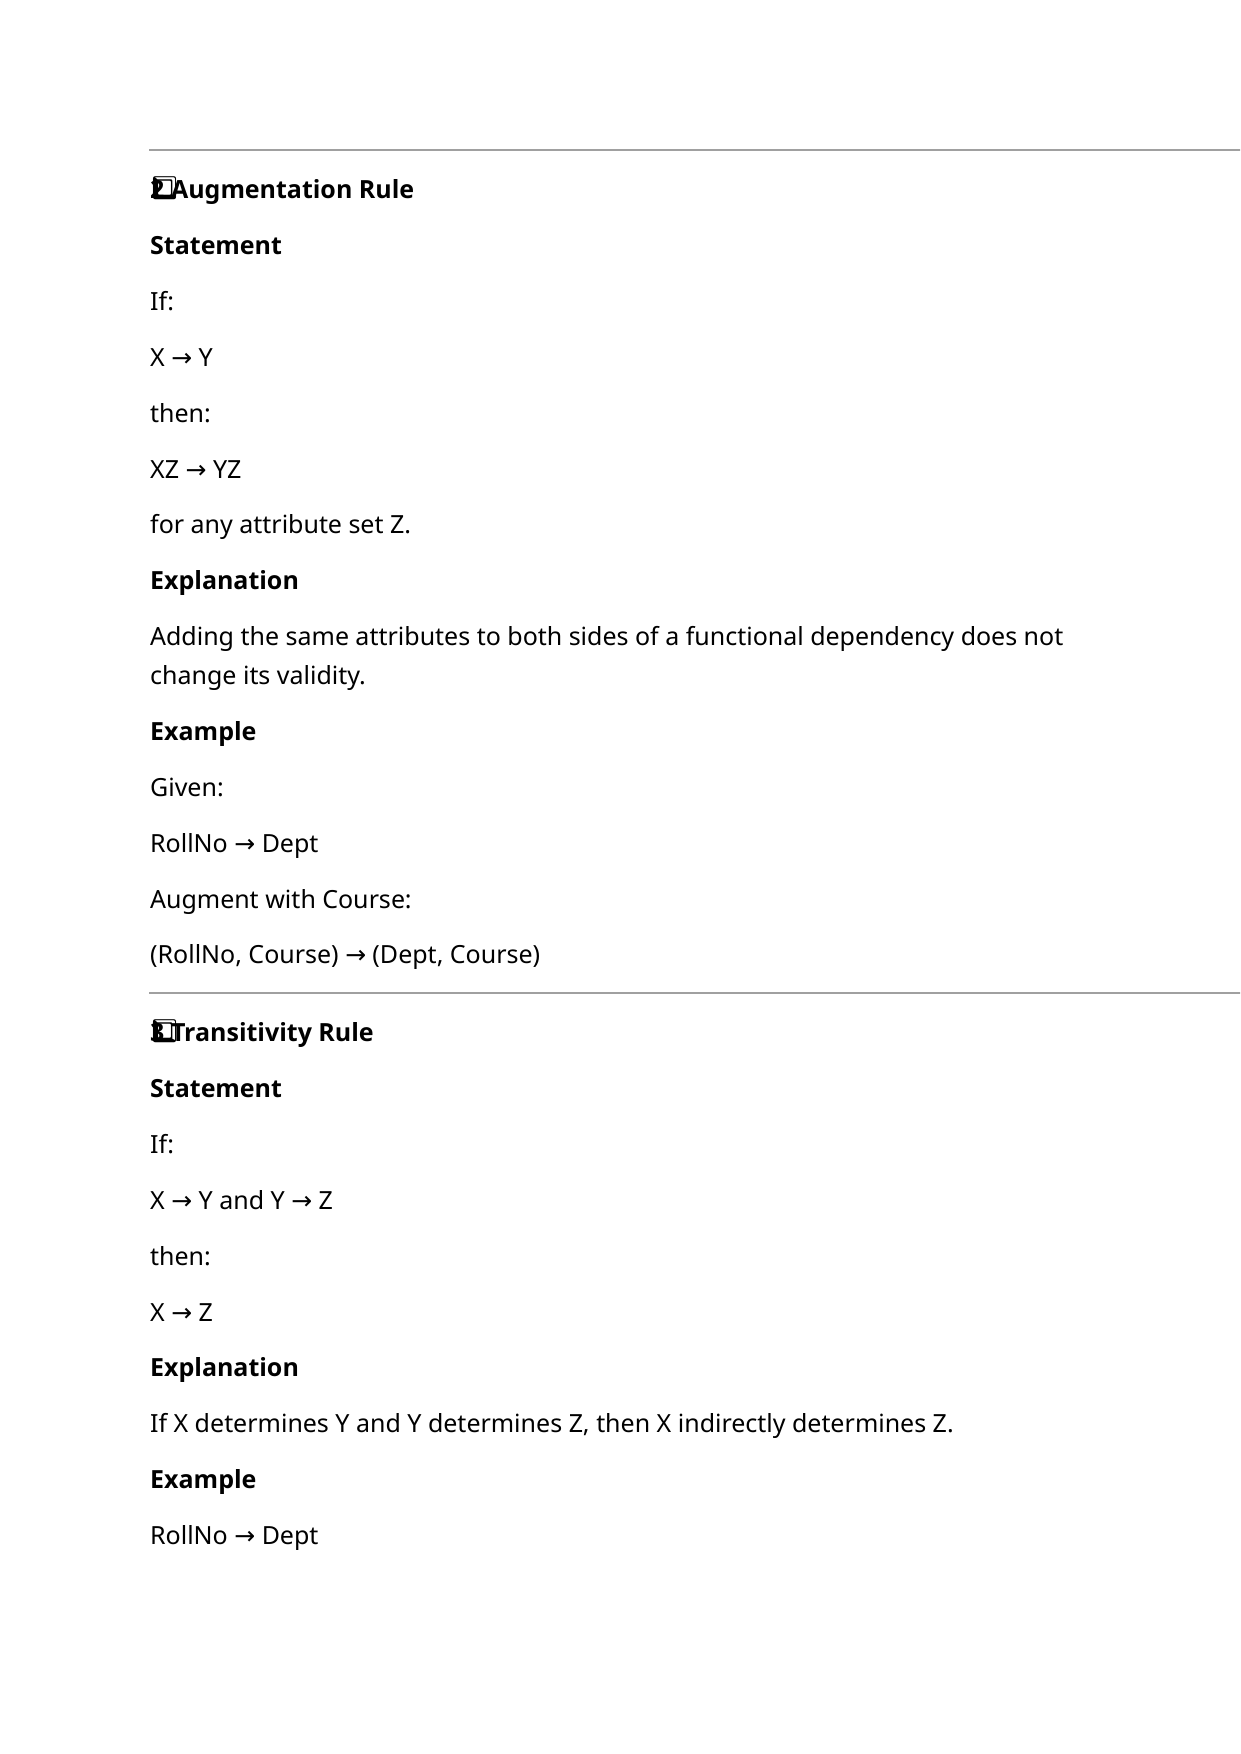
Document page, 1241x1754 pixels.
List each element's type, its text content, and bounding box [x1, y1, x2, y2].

text If: [150, 284, 1090, 318]
text X → Y and Y → Z [150, 1182, 1090, 1217]
text Example [150, 1462, 1090, 1496]
text Augment with Course: [150, 881, 1090, 915]
text X → Y [150, 339, 1090, 374]
text Given: [150, 769, 1090, 804]
text Explanation [150, 1350, 1090, 1384]
text 2️⃣ Augmentation Rule [150, 172, 1090, 206]
text Statement [150, 228, 1090, 262]
text XZ → YZ [150, 451, 1090, 485]
text If X determines Y and Y determines Z, then X indirectly determines Z. [150, 1406, 1090, 1440]
text then: [150, 1238, 1090, 1272]
text Adding the same attributes to both sides of a functional dependency does not change its validity. [150, 619, 1090, 692]
text RollNo → Dept [150, 825, 1090, 859]
text Explanation [150, 563, 1090, 597]
text then: [150, 395, 1090, 429]
text RollNo → Dept [150, 1517, 1090, 1552]
text If: [150, 1127, 1090, 1161]
text 3️⃣ Transitivity Rule [150, 1015, 1090, 1049]
text Example [150, 714, 1090, 748]
text X → Z [150, 1294, 1090, 1328]
text (RollNo, Course) → (Dept, Course) [150, 937, 1090, 971]
text Statement [150, 1071, 1090, 1105]
text for any attribute set Z. [150, 507, 1090, 541]
